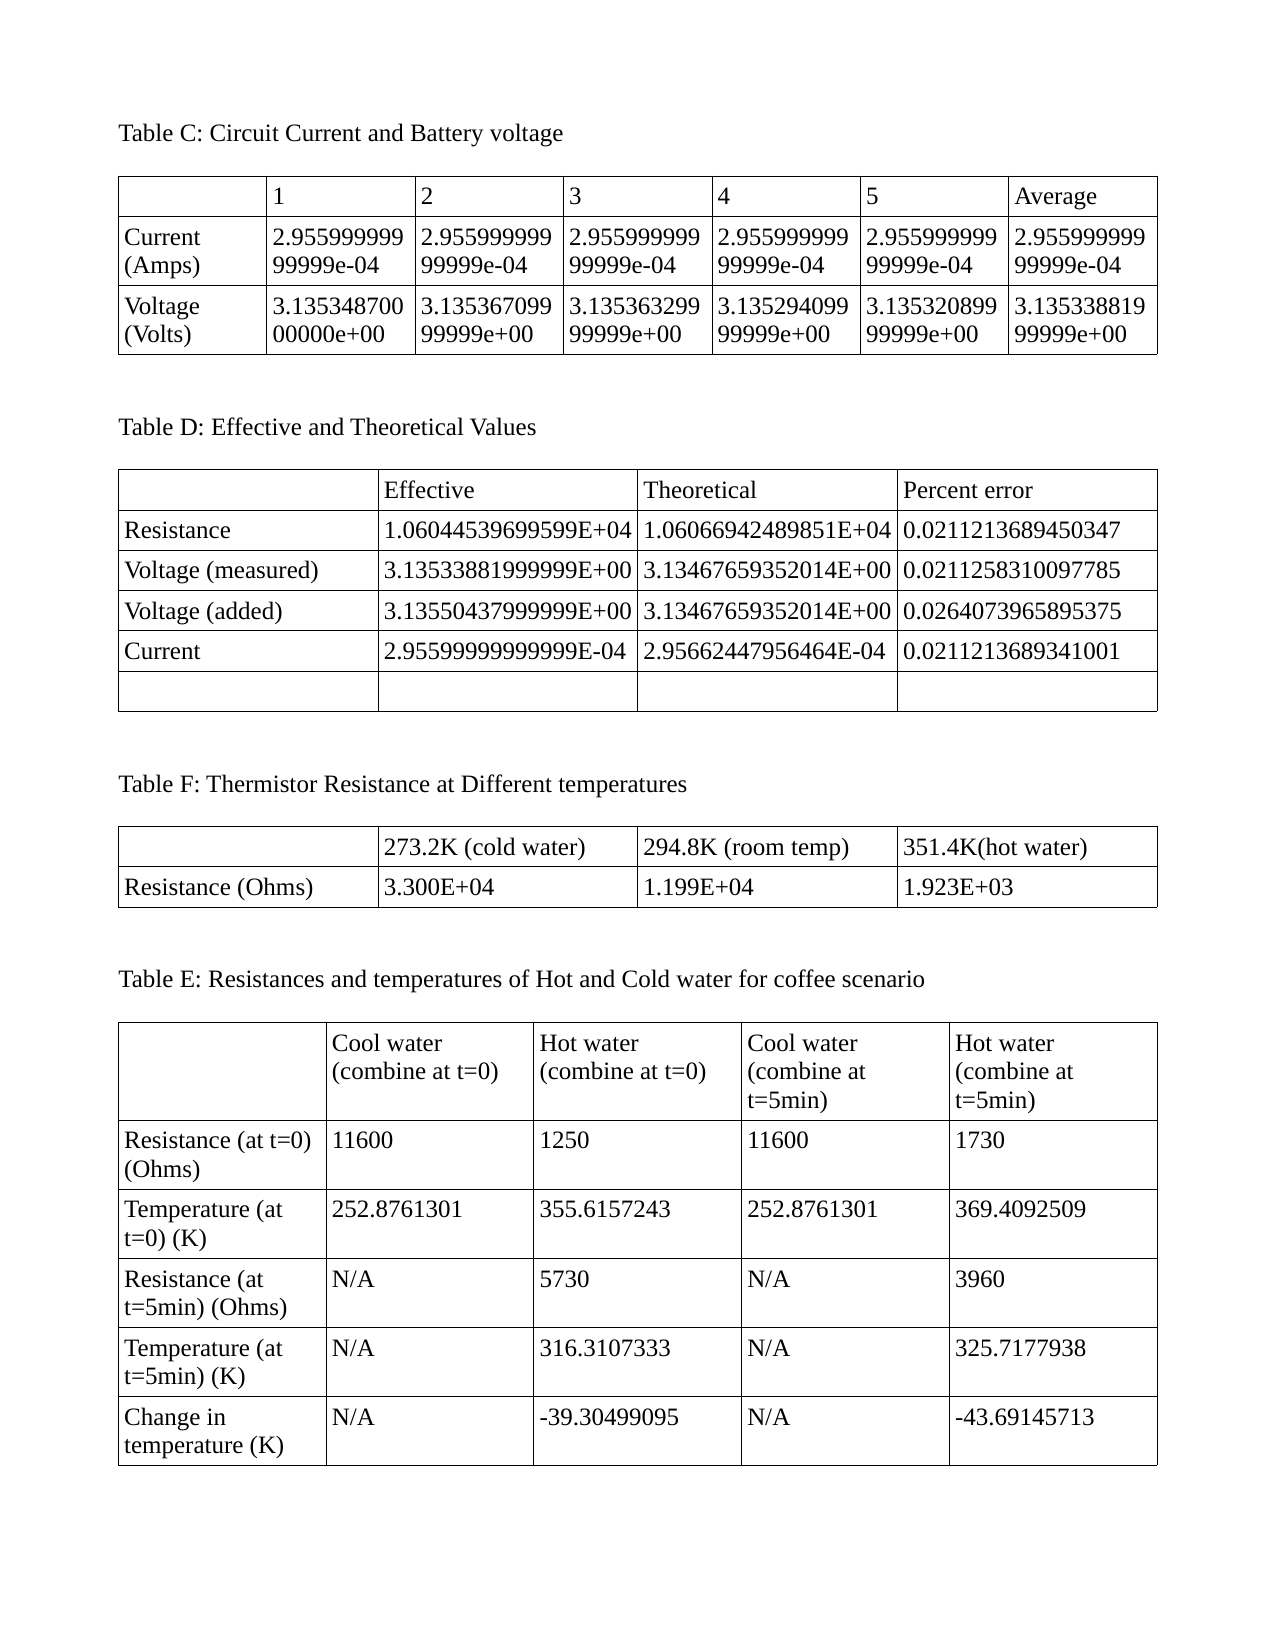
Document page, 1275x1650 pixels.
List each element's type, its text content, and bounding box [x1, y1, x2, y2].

text Table D: Effective and Theoretical Values [118, 412, 1157, 440]
table_cell N/A [742, 1328, 949, 1396]
table_cell 2.95599999999999e-04 [267, 217, 415, 285]
table_cell 316.3107333 [534, 1328, 741, 1396]
table_cell 1.06066942489851E+04 [638, 511, 897, 550]
table_cell Resistance (at t=0) (Ohms) [119, 1121, 326, 1189]
table_cell 1.199E+04 [638, 867, 897, 907]
table_cell Voltage (added) [119, 591, 378, 630]
table_cell 3.13532089999999e+00 [861, 286, 1008, 354]
table_header 1 [267, 177, 415, 216]
table_cell Temperature (at t=5min) (K) [119, 1328, 326, 1396]
text Table C: Circuit Current and Battery voltage [118, 118, 1157, 147]
table_cell Voltage (measured) [119, 551, 378, 590]
table_cell 1730 [950, 1121, 1157, 1189]
table_cell 2.95599999999999e-04 [1009, 217, 1157, 285]
table_cell 5730 [534, 1259, 741, 1327]
table_cell 3.13536709999999e+00 [416, 286, 563, 354]
table_cell 2.95599999999999e-04 [713, 217, 860, 285]
table_header 294.8K (room temp) [638, 827, 897, 866]
table_cell 3.13467659352014E+00 [638, 551, 897, 590]
table_cell 2.95599999999999E-04 [379, 631, 637, 671]
table_header 5 [861, 177, 1008, 216]
table_cell 1.923E+03 [898, 867, 1157, 907]
table_cell 252.8761301 [327, 1190, 533, 1258]
table_header Cool water (combine at t=0) [327, 1023, 533, 1120]
table_header 2 [416, 177, 563, 216]
text Table E: Resistances and temperatures of Hot and Cold water for coffee scenario [118, 964, 1157, 993]
table_cell Voltage (Volts) [119, 286, 266, 354]
table_cell Resistance (at t=5min) (Ohms) [119, 1259, 326, 1327]
table_cell 3.13529409999999e+00 [713, 286, 860, 354]
table_cell -39.30499095 [534, 1397, 741, 1465]
table_cell Resistance (Ohms) [119, 867, 378, 907]
table_cell Change in temperature (K) [119, 1397, 326, 1465]
text Table F: Thermistor Resistance at Different temperatures [118, 769, 1157, 797]
table_cell 1250 [534, 1121, 741, 1189]
table_cell 0.0211258310097785 [898, 551, 1157, 590]
table_cell [119, 672, 378, 711]
table_cell 325.7177938 [950, 1328, 1157, 1396]
table_cell [379, 672, 637, 711]
table_header [119, 1023, 326, 1120]
table_cell N/A [327, 1328, 533, 1396]
table_header Cool water (combine at t=5min) [742, 1023, 949, 1120]
table_header Percent error [898, 470, 1157, 509]
table_header 273.2K (cold water) [379, 827, 637, 866]
table_cell 3.300E+04 [379, 867, 637, 907]
table_cell 355.6157243 [534, 1190, 741, 1258]
table_cell [638, 672, 897, 711]
table_cell 11600 [742, 1121, 949, 1189]
table_cell 1.06044539699599E+04 [379, 511, 637, 550]
table_header Average [1009, 177, 1157, 216]
table_cell 3960 [950, 1259, 1157, 1327]
table_header [119, 177, 266, 216]
table_cell 3.13550437999999E+00 [379, 591, 637, 630]
table_header 351.4K(hot water) [898, 827, 1157, 866]
table_cell Temperature (at t=0) (K) [119, 1190, 326, 1258]
table_header Hot water (combine at t=5min) [950, 1023, 1157, 1120]
table_cell N/A [327, 1259, 533, 1327]
table_cell 252.8761301 [742, 1190, 949, 1258]
table_cell 0.0211213689341001 [898, 631, 1157, 671]
table_cell N/A [742, 1259, 949, 1327]
table_cell 2.95599999999999e-04 [861, 217, 1008, 285]
table_cell 2.95599999999999e-04 [564, 217, 712, 285]
table_cell 369.4092509 [950, 1190, 1157, 1258]
table_cell Current [119, 631, 378, 671]
table_cell 2.95599999999999e-04 [416, 217, 563, 285]
table_cell 0.0264073965895375 [898, 591, 1157, 630]
table_header Effective [379, 470, 637, 509]
table_cell 3.13467659352014E+00 [638, 591, 897, 630]
table_header Hot water (combine at t=0) [534, 1023, 741, 1120]
table_header Theoretical [638, 470, 897, 509]
table_cell 3.13533881999999E+00 [379, 551, 637, 590]
table_cell 3.13534870000000e+00 [267, 286, 415, 354]
table_cell -43.69145713 [950, 1397, 1157, 1465]
table_cell [898, 672, 1157, 711]
table_header 4 [713, 177, 860, 216]
table_cell N/A [327, 1397, 533, 1465]
table_header [119, 470, 378, 509]
table_cell 3.13536329999999e+00 [564, 286, 712, 354]
table_cell Current (Amps) [119, 217, 266, 285]
table_cell 3.13533881999999e+00 [1009, 286, 1157, 354]
table_cell 11600 [327, 1121, 533, 1189]
table_cell N/A [742, 1397, 949, 1465]
table_header [119, 827, 378, 866]
table_cell Resistance [119, 511, 378, 550]
table_header 3 [564, 177, 712, 216]
table_cell 2.95662447956464E-04 [638, 631, 897, 671]
table_cell 0.0211213689450347 [898, 511, 1157, 550]
